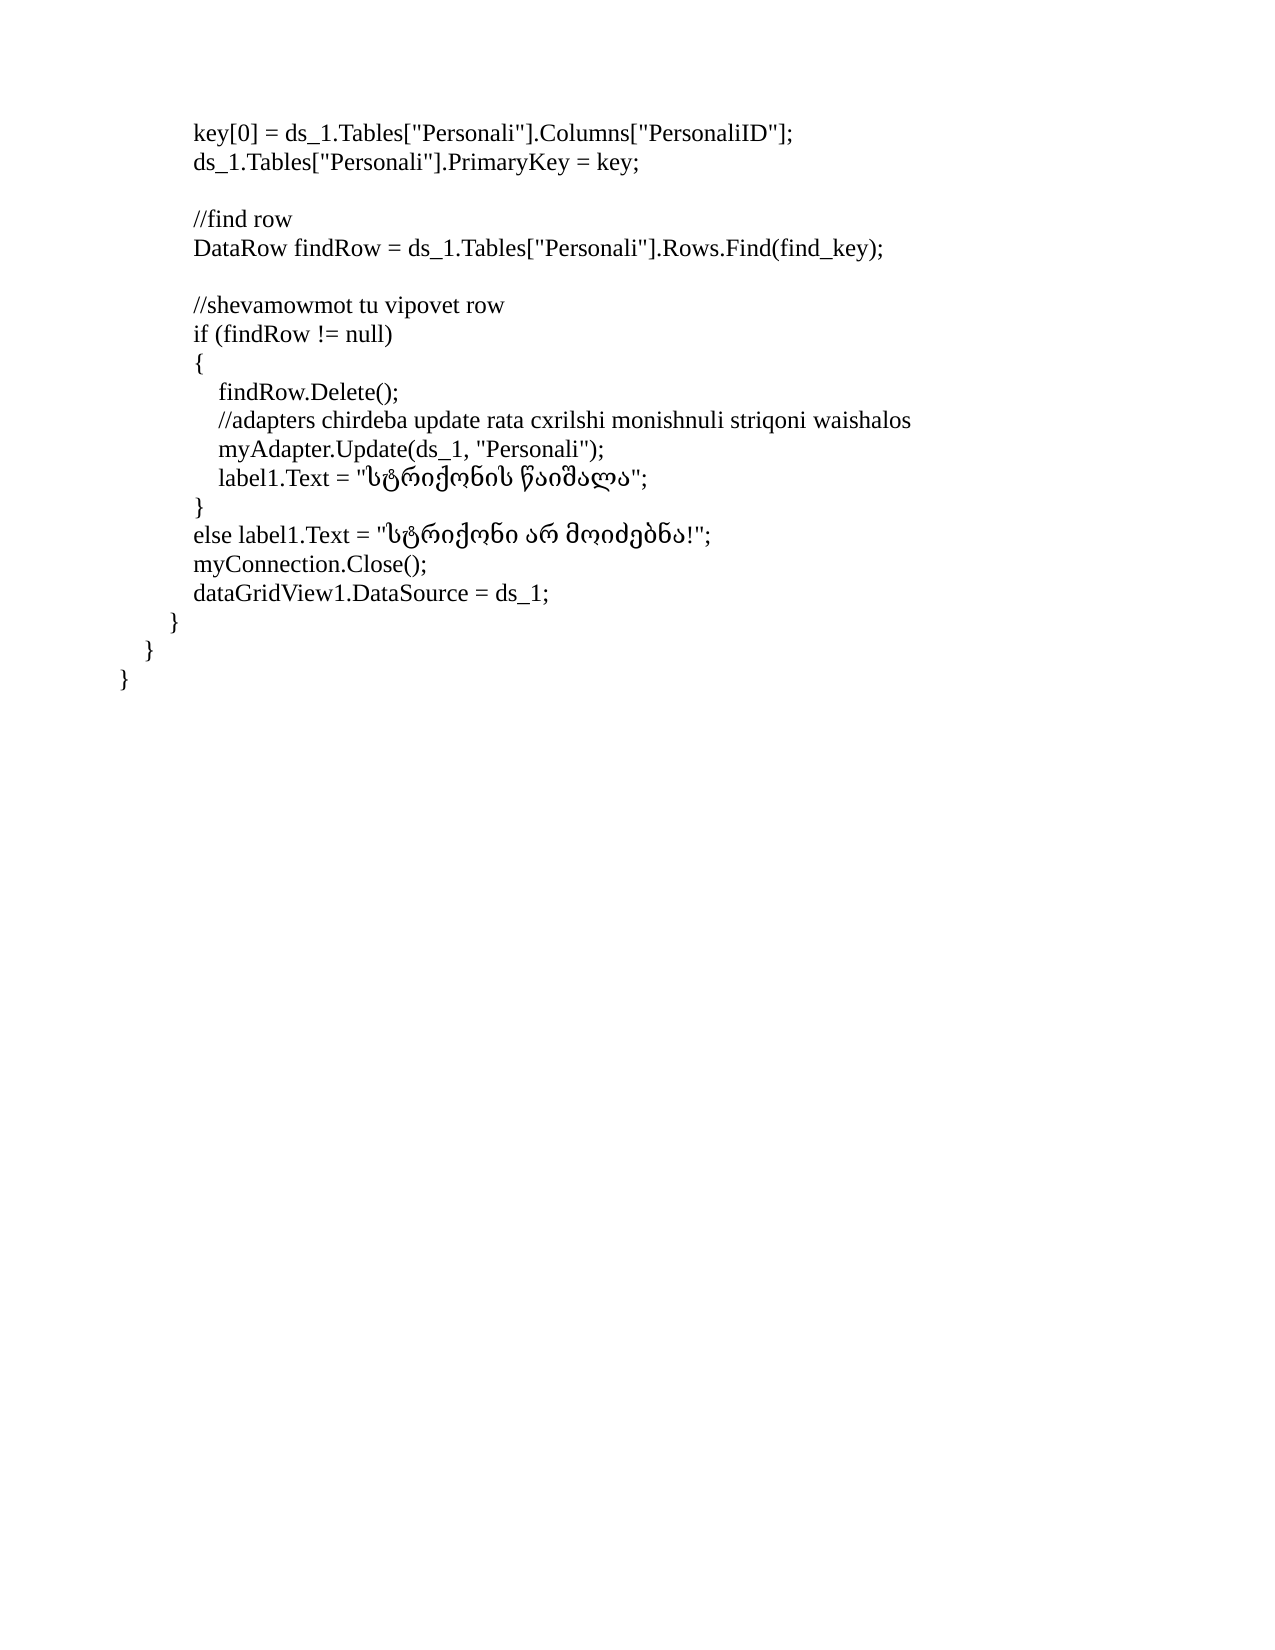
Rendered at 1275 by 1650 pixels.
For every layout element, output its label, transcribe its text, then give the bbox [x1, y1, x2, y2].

text label1.Text = "სტრიქონის წაიშალა"; [118, 463, 1157, 492]
text } [118, 664, 1157, 693]
text myConnection.Close(); [118, 549, 1157, 578]
text findRow.Delete(); [118, 377, 1157, 406]
text myAdapter.Update(ds_1, "Personali"); [118, 434, 1157, 463]
text } [118, 607, 1157, 636]
text { [118, 348, 1157, 377]
text ds_1.Tables["Personali"].PrimaryKey = key; [118, 147, 1157, 176]
text dataGridView1.DataSource = ds_1; [118, 578, 1157, 607]
text //shevamowmot tu vipovet row [118, 291, 1157, 319]
text //find row [118, 204, 1157, 233]
text //adapters chirdeba update rata cxrilshi monishnuli striqoni waishalos [118, 406, 1157, 434]
text key[0] = ds_1.Tables["Personali"].Columns["PersonaliID"]; [118, 118, 1157, 147]
text DataRow findRow = ds_1.Tables["Personali"].Rows.Find(find_key); [118, 233, 1157, 262]
text } [118, 636, 1157, 664]
text } [118, 492, 1157, 521]
text else label1.Text = "სტრიქონი არ მოიძებნა!"; [118, 521, 1157, 549]
text if (findRow != null) [118, 319, 1157, 348]
